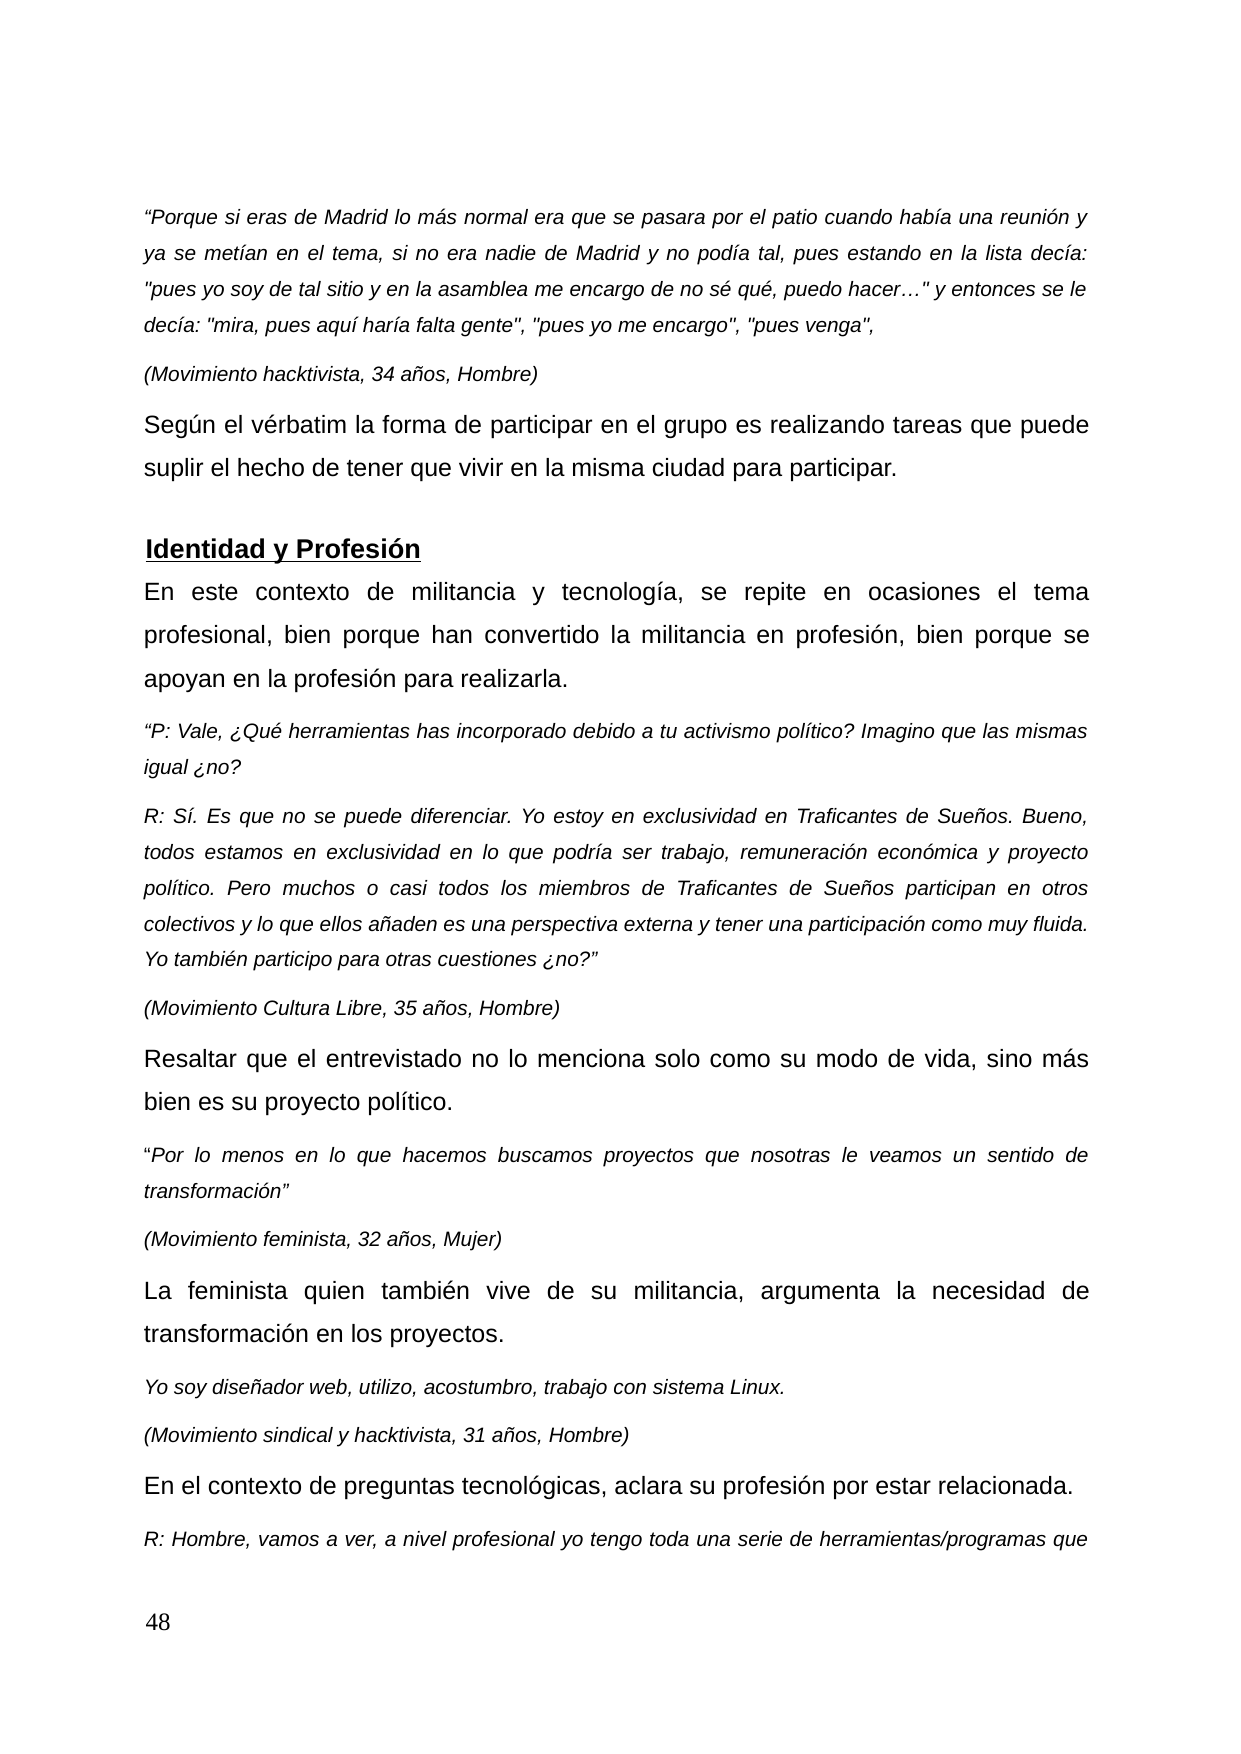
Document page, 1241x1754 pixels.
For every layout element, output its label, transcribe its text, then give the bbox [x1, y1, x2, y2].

text R: Hombre, vamos a ver, a nivel profesional yo tengo toda una serie de herramientas/programas que [144, 1527, 1092, 1551]
text (Movimiento sindical y hacktivista, 31 años, Hombre) [144, 1423, 1092, 1447]
text “Por lo menos en lo que hacemos buscamos proyectos que nosotras le veamos un sentido de transformación” [144, 1143, 1092, 1203]
text (Movimiento feminista, 32 años, Mujer) [144, 1227, 1092, 1251]
text “Porque si eras de Madrid lo más normal era que se pasara por el patio cuando había una reunión y ya se metían en el tema, si no era nadie de Madrid y no podía tal, pues estando en la lista decía: "pues yo soy de tal sitio y en la asamblea me encargo de no sé qué, puedo hacer…" y entonces se le decía: "mira, pues aquí haría falta gente", "pues yo me encargo", "pues venga", [144, 205, 1092, 337]
text En el contexto de preguntas tecnológicas, aclara su profesión por estar relacionada. [144, 1471, 1092, 1500]
text Según el vérbatim la forma de participar en el grupo es realizando tareas que puede suplir el hecho de tener que vivir en la misma ciudad para participar. [144, 410, 1092, 482]
text “P: Vale, ¿Qué herramientas has incorporado debido a tu activismo político? Imagino que las mismas igual ¿no? [144, 719, 1092, 779]
text R: Sí. Es que no se puede diferenciar. Yo estoy en exclusividad en Traficantes de Sueños. Bueno, todos estamos en exclusividad en lo que podría ser trabajo, remuneración económica y proyecto político. Pero muchos o casi todos los miembros de Traficantes de Sueños participan en otros colectivos y lo que ellos añaden es una perspectiva externa y tener una participación como muy fluida. Yo también participo para otras cuestiones ¿no?” [144, 803, 1092, 971]
text Yo soy diseñador web, utilizo, acostumbro, trabajo con sistema Linux. [144, 1374, 1092, 1398]
subtitle Identidad y Profesión [145, 533, 1092, 565]
text En este contexto de militancia y tecnología, se repite en ocasiones el tema profesional, bien porque han convertido la militancia en profesión, bien porque se apoyan en la profesión para realizarla. [144, 577, 1092, 692]
text (Movimiento hacktivista, 34 años, Hombre) [144, 361, 1092, 385]
text (Movimiento Cultura Libre, 35 años, Hombre) [144, 996, 1092, 1020]
text La feminista quien también vive de su militancia, argumenta la necesidad de transformación en los proyectos. [144, 1276, 1092, 1348]
text Resaltar que el entrevistado no lo menciona solo como su modo de vida, sino más bien es su proyecto político. [144, 1044, 1092, 1116]
